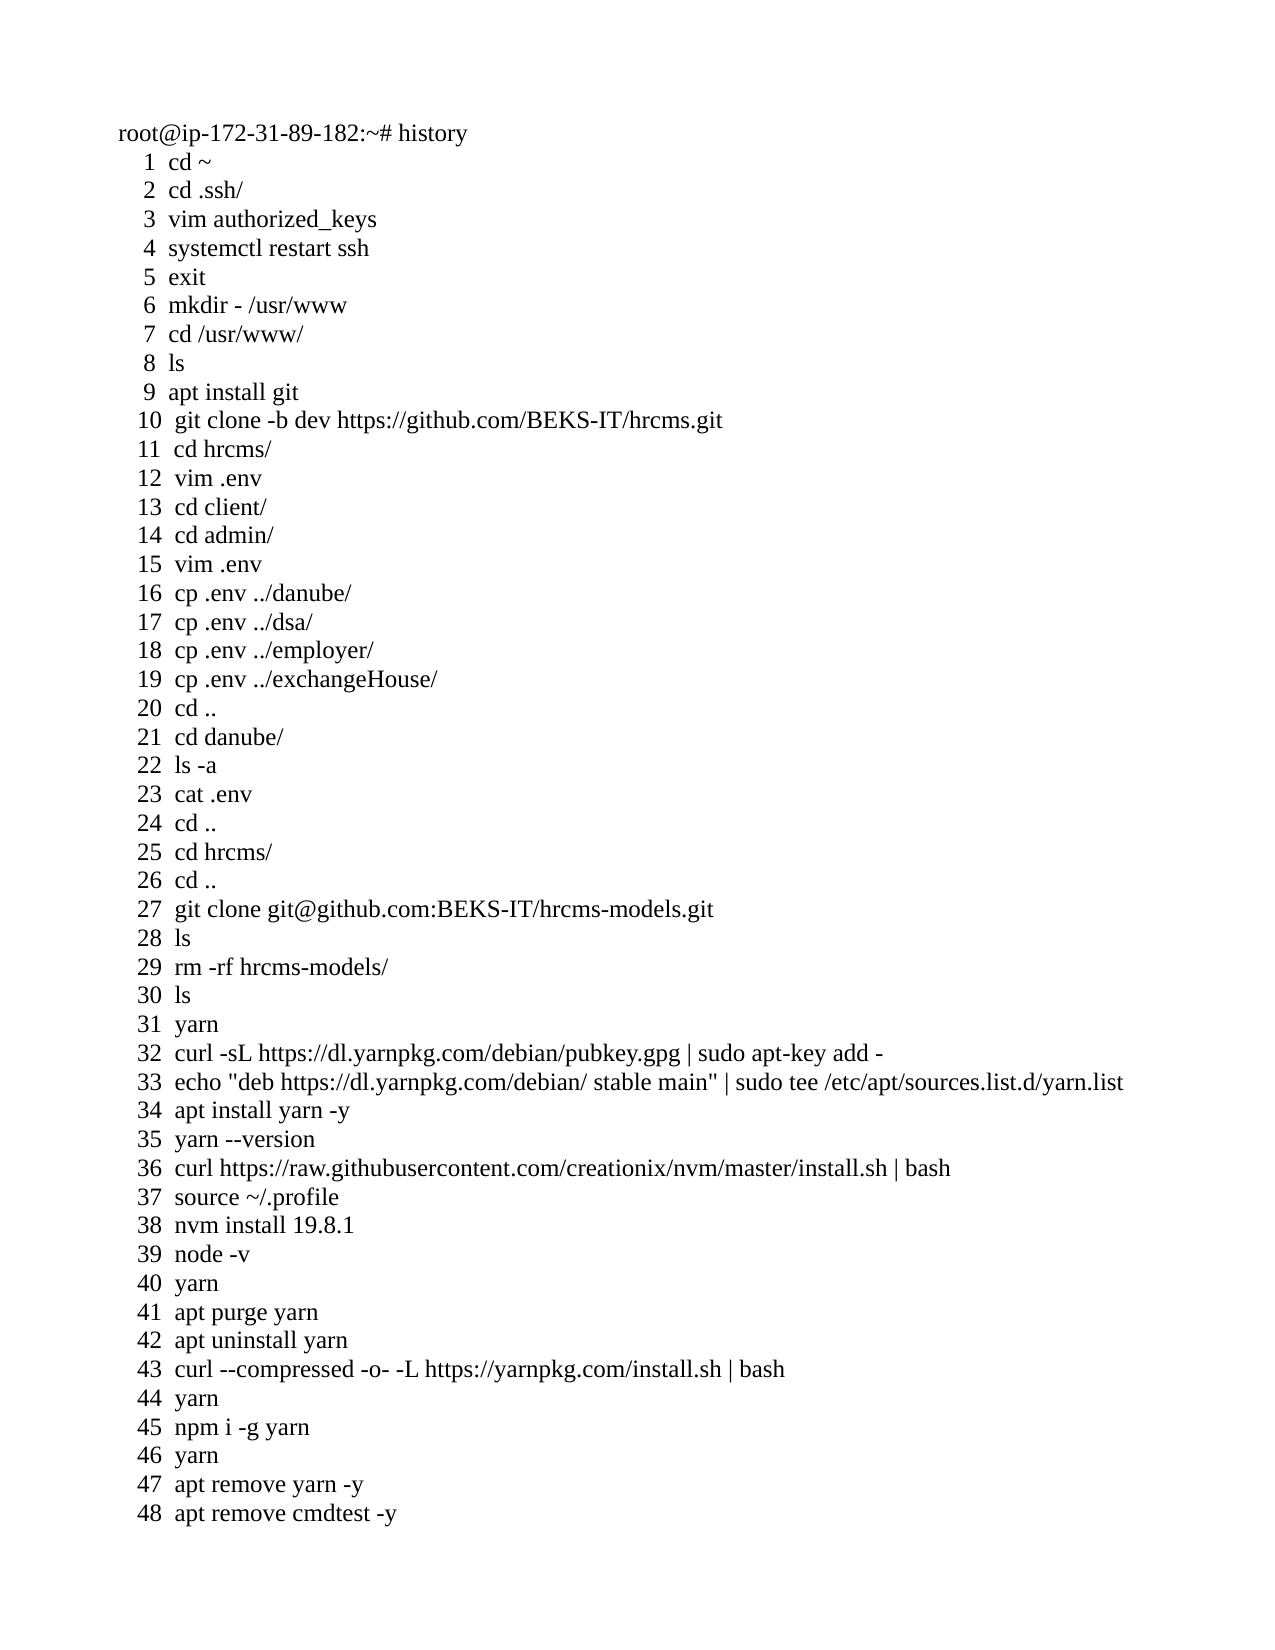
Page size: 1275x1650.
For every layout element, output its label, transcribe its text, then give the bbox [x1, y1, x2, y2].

text 12 vim .env [118, 463, 1157, 492]
text 19 cp .env ../exchangeHouse/ [118, 664, 1157, 693]
text 33 echo "deb https://dl.yarnpkg.com/debian/ stable main" | sudo tee /etc/apt/sources.list.d/yarn.list [118, 1067, 1157, 1096]
text 3 vim authorized_keys [118, 204, 1157, 233]
text 24 cd .. [118, 808, 1157, 837]
text 35 yarn --version [118, 1124, 1157, 1153]
text 22 ls -a [118, 751, 1157, 779]
text 46 yarn [118, 1441, 1157, 1469]
text 34 apt install yarn -y [118, 1096, 1157, 1124]
text 2 cd .ssh/ [118, 176, 1157, 204]
text 9 apt install git [118, 377, 1157, 406]
text 39 node -v [118, 1239, 1157, 1268]
text 26 cd .. [118, 866, 1157, 894]
text 37 source ~/.profile [118, 1182, 1157, 1211]
text 47 apt remove yarn -y [118, 1469, 1157, 1498]
text 8 ls [118, 348, 1157, 377]
text 7 cd /usr/www/ [118, 319, 1157, 348]
text 17 cp .env ../dsa/ [118, 607, 1157, 636]
text 29 rm -rf hrcms-models/ [118, 952, 1157, 981]
text 32 curl -sL https://dl.yarnpkg.com/debian/pubkey.gpg | sudo apt-key add - [118, 1038, 1157, 1067]
text 18 cp .env ../employer/ [118, 636, 1157, 664]
text 43 curl --compressed -o- -L https://yarnpkg.com/install.sh | bash [118, 1354, 1157, 1383]
text 20 cd .. [118, 693, 1157, 722]
text 13 cd client/ [118, 492, 1157, 521]
text 41 apt purge yarn [118, 1297, 1157, 1326]
text 14 cd admin/ [118, 521, 1157, 549]
text 28 ls [118, 923, 1157, 952]
text 31 yarn [118, 1009, 1157, 1038]
text 10 git clone -b dev https://github.com/BEKS-IT/hrcms.git [118, 406, 1157, 434]
text 1 cd ~ [118, 147, 1157, 176]
text 44 yarn [118, 1383, 1157, 1412]
text 23 cat .env [118, 779, 1157, 808]
text 15 vim .env [118, 549, 1157, 578]
text root@ip-172-31-89-182:~# history [118, 118, 1157, 147]
text 11 cd hrcms/ [118, 434, 1157, 463]
text 6 mkdir - /usr/www [118, 291, 1157, 319]
text 38 nvm install 19.8.1 [118, 1211, 1157, 1239]
text 4 systemctl restart ssh [118, 233, 1157, 262]
text 27 git clone git@github.com:BEKS-IT/hrcms-models.git [118, 894, 1157, 923]
text 48 apt remove cmdtest -y [118, 1498, 1157, 1527]
text 45 npm i -g yarn [118, 1412, 1157, 1441]
text 25 cd hrcms/ [118, 837, 1157, 866]
text 36 curl https://raw.githubusercontent.com/creationix/nvm/master/install.sh | bash [118, 1153, 1157, 1182]
text 42 apt uninstall yarn [118, 1326, 1157, 1354]
text 5 exit [118, 262, 1157, 291]
text 16 cp .env ../danube/ [118, 578, 1157, 607]
text 30 ls [118, 981, 1157, 1009]
text 40 yarn [118, 1268, 1157, 1297]
text 21 cd danube/ [118, 722, 1157, 751]
